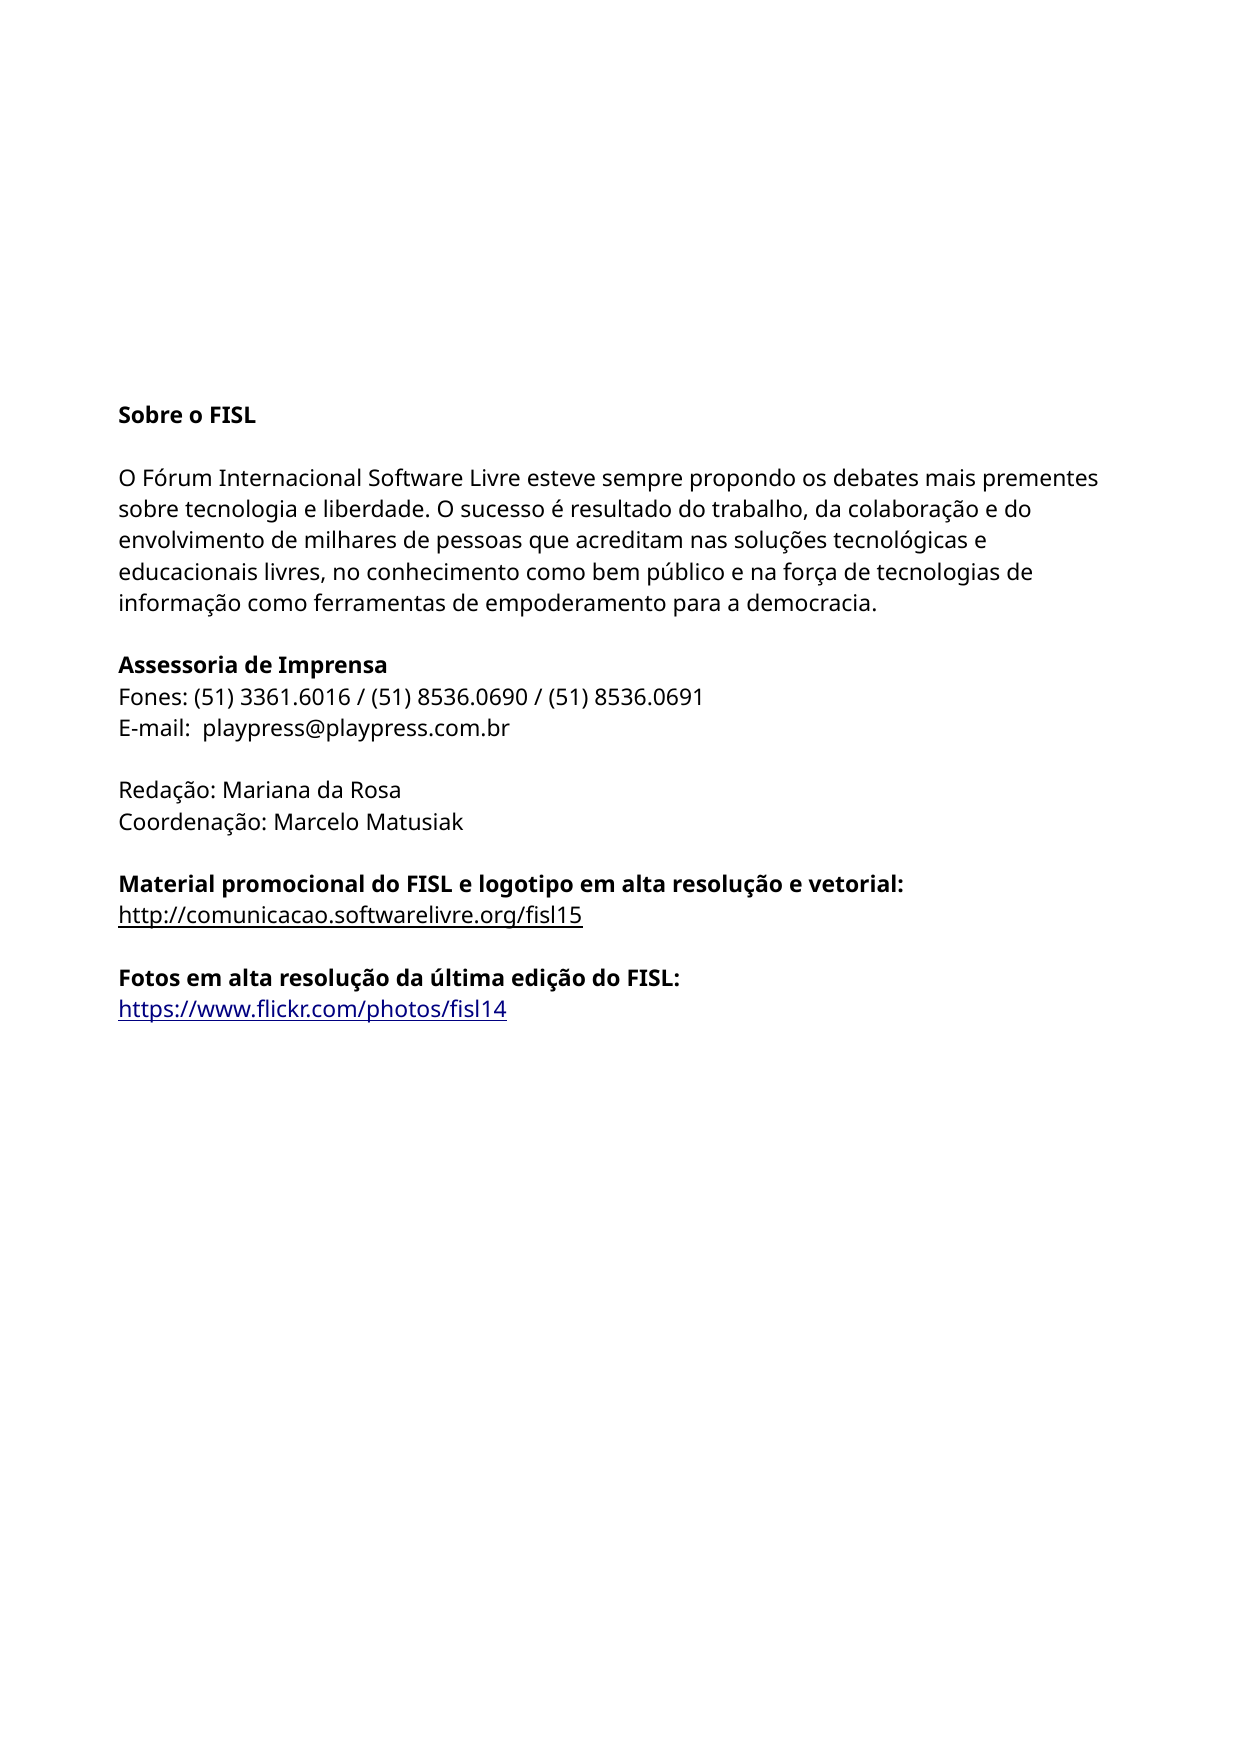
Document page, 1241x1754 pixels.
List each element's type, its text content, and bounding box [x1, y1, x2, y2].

text Fones: (51) 3361.6016 / (51) 8536.0690 / (51) 8536.0691 [118, 681, 1122, 712]
text https://www.flickr.com/photos/fisl14 [118, 993, 1122, 1024]
text Material promocional do FISL e logotipo em alta resolução e vetorial: [118, 868, 1122, 899]
text Assessoria de Imprensa [118, 649, 1122, 681]
text Sobre o FISL [118, 399, 1122, 431]
text Redação: Mariana da Rosa [118, 774, 1122, 806]
text E-mail: playpress@playpress.com.br [118, 712, 1122, 743]
text O Fórum Internacional Software Livre esteve sempre propondo os debates mais prementes sobre tecnologia e liberdade. O sucesso é resultado do trabalho, da colaboração e do envolvimento de milhares de pessoas que acreditam nas soluções tecnológicas e educacionais livres, no conhecimento como bem público e na força de tecnologias de informação como ferramentas de empoderamento para a democracia. [118, 462, 1122, 618]
text Coordenação: Marcelo Matusiak [118, 806, 1122, 837]
text http://comunicacao.softwarelivre.org/fisl15 [118, 899, 1122, 931]
text Fotos em alta resolução da última edição do FISL: [118, 962, 1122, 993]
